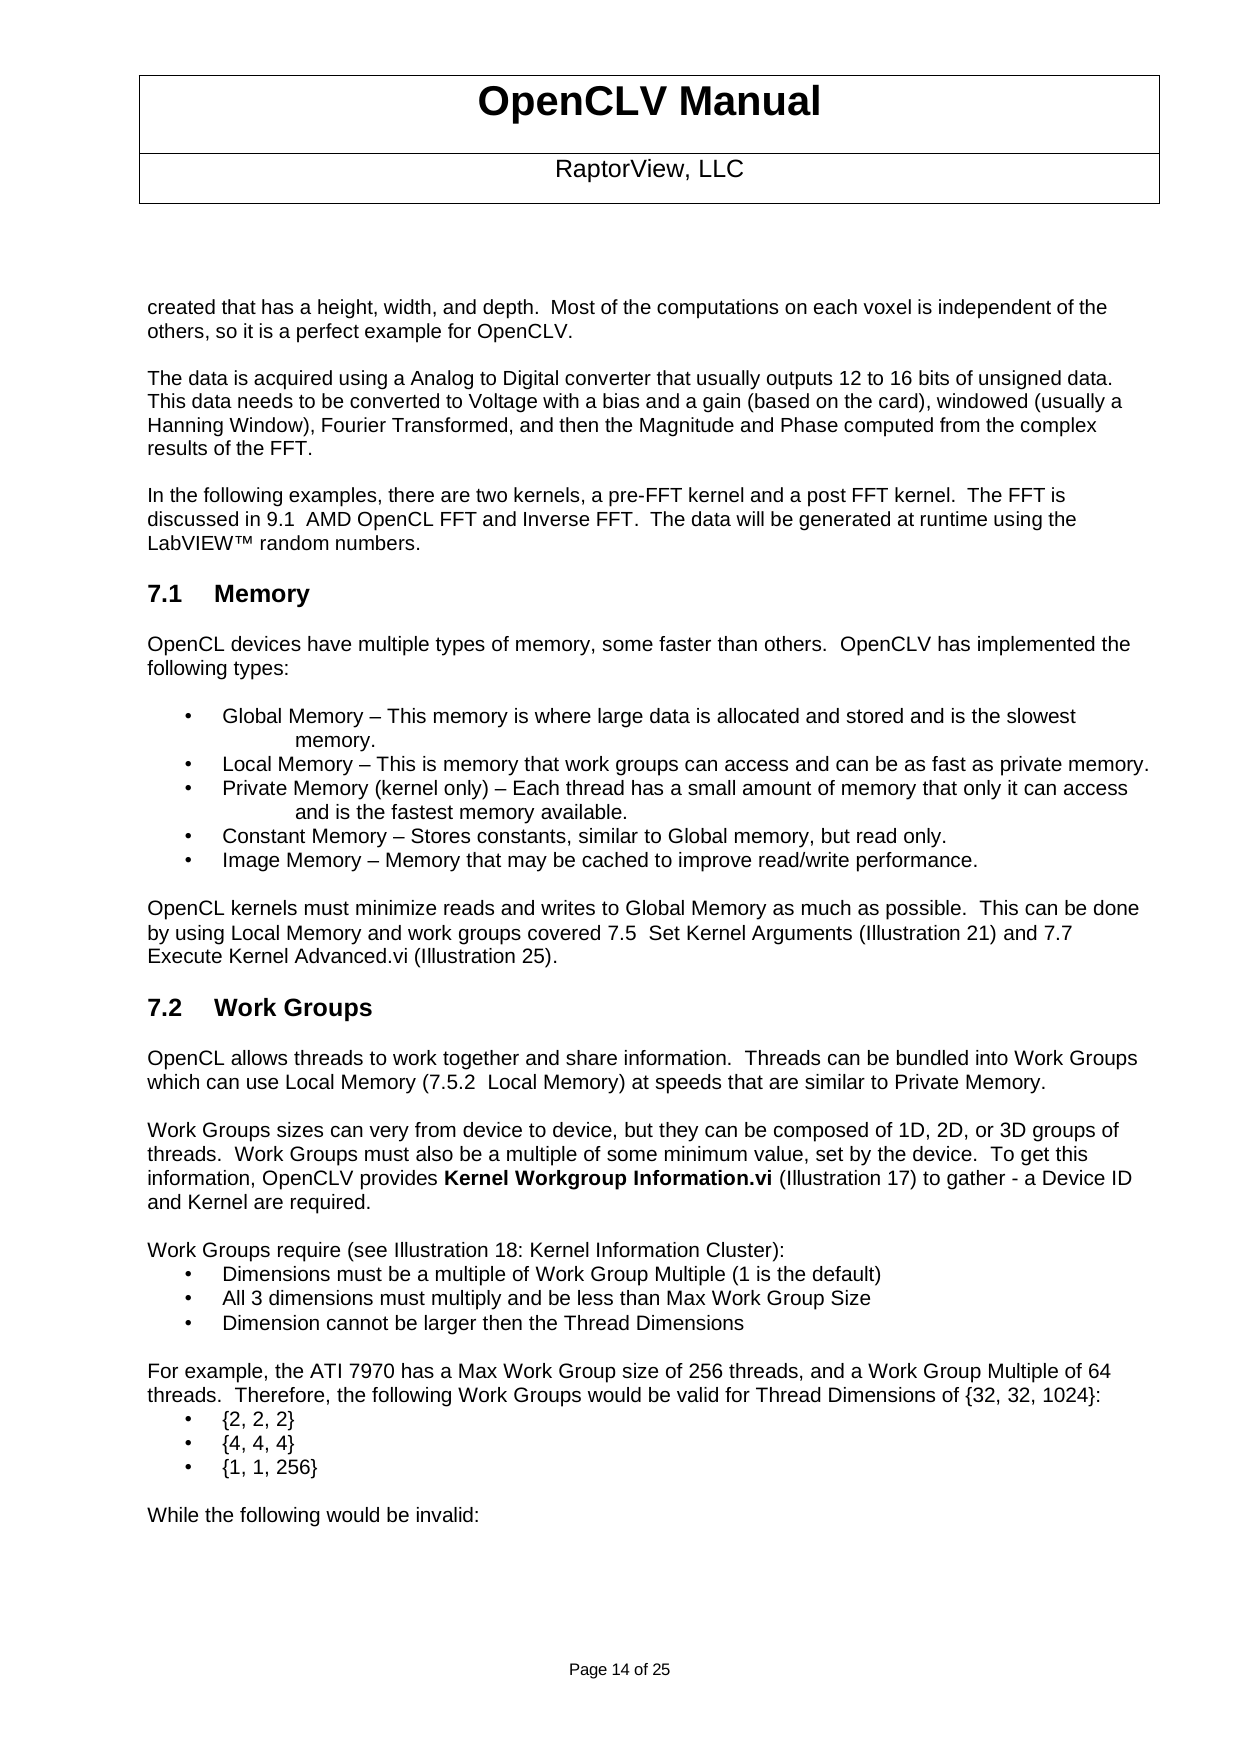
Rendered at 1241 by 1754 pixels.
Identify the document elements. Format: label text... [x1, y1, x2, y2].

text created that has a height, width, and depth. Most of the computations on each voxel is independent of the others, so it is a perfect example for OpenCLV. [147, 296, 1152, 343]
text OpenCL allows threads to work together and share information. Threads can be bundled into Work Groups which can use Local Memory (7.5.2 Local Memory) at speeds that are similar to Private Memory. [147, 1046, 1152, 1094]
subtitle Work Groups [147, 993, 1152, 1022]
text For example, the ATI 7970 has a Max Work Group size of 256 threads, and a Work Group Multiple of 64 threads. Therefore, the following Work Groups would be valid for Thread Dimensions of {32, 32, 1024}: [147, 1358, 1152, 1407]
text In the following examples, there are two kernels, a pre-FFT kernel and a post FFT kernel. The FFT is discussed in 9.1 AMD OpenCL FFT and Inverse FFT. The data will be generated at runtime using the LabVIEW™ random numbers. [147, 484, 1152, 554]
text Work Groups require (see Illustration 18: Kernel Information Cluster): [147, 1238, 1152, 1262]
list Local Memory – This is memory that work groups can access and can be as fast as private memory. [184, 752, 1152, 776]
list {4, 4, 4} [184, 1431, 1152, 1455]
text Work Groups sizes can very from device to device, but they can be composed of 1D, 2D, or 3D groups of threads. Work Groups must also be a multiple of some minimum value, set by the device. To get this information, OpenCLV provides Kernel Workgroup Information.vi (Illustration 17) to gather - a Device ID and Kernel are required. [147, 1118, 1152, 1214]
text While the following would be invalid: [147, 1503, 1152, 1527]
list Dimension cannot be larger then the Thread Dimensions [184, 1310, 1152, 1334]
list {1, 1, 256} [184, 1455, 1152, 1479]
list Dimensions must be a multiple of Work Group Multiple (1 is the default) [184, 1262, 1152, 1286]
text OpenCL devices have multiple types of memory, some faster than others. OpenCLV has implemented the following types: [147, 632, 1152, 680]
list Image Memory – Memory that may be cached to improve read/write performance. [184, 848, 1152, 872]
subtitle Memory [147, 578, 1152, 608]
text The data is acquired using a Analog to Digital converter that usually outputs 12 to 16 bits of unsigned data. This data needs to be converted to Voltage with a bias and a gain (based on the card), windowed (usually a Hanning Window), Fourier Transformed, and then the Magnitude and Phase computed from the complex results of the FFT. [147, 366, 1152, 460]
list Constant Memory – Stores constants, similar to Global memory, but read only. [184, 824, 1152, 848]
list Private Memory (kernel only) – Each thread has a small amount of memory that only it can access and is the fastest memory available. [184, 776, 1152, 824]
list All 3 dimensions must multiply and be less than Max Work Group Size [184, 1286, 1152, 1310]
list Global Memory – This memory is where large data is allocated and stored and is the slowest memory. [184, 704, 1152, 752]
text OpenCL kernels must minimize reads and writes to Global Memory as much as possible. This can be done by using Local Memory and work groups covered 7.5 Set Kernel Arguments (Illustration 21) and 7.7 Execute Kernel Advanced.vi (Illustration 25). [147, 896, 1152, 968]
list {2, 2, 2} [184, 1407, 1152, 1431]
